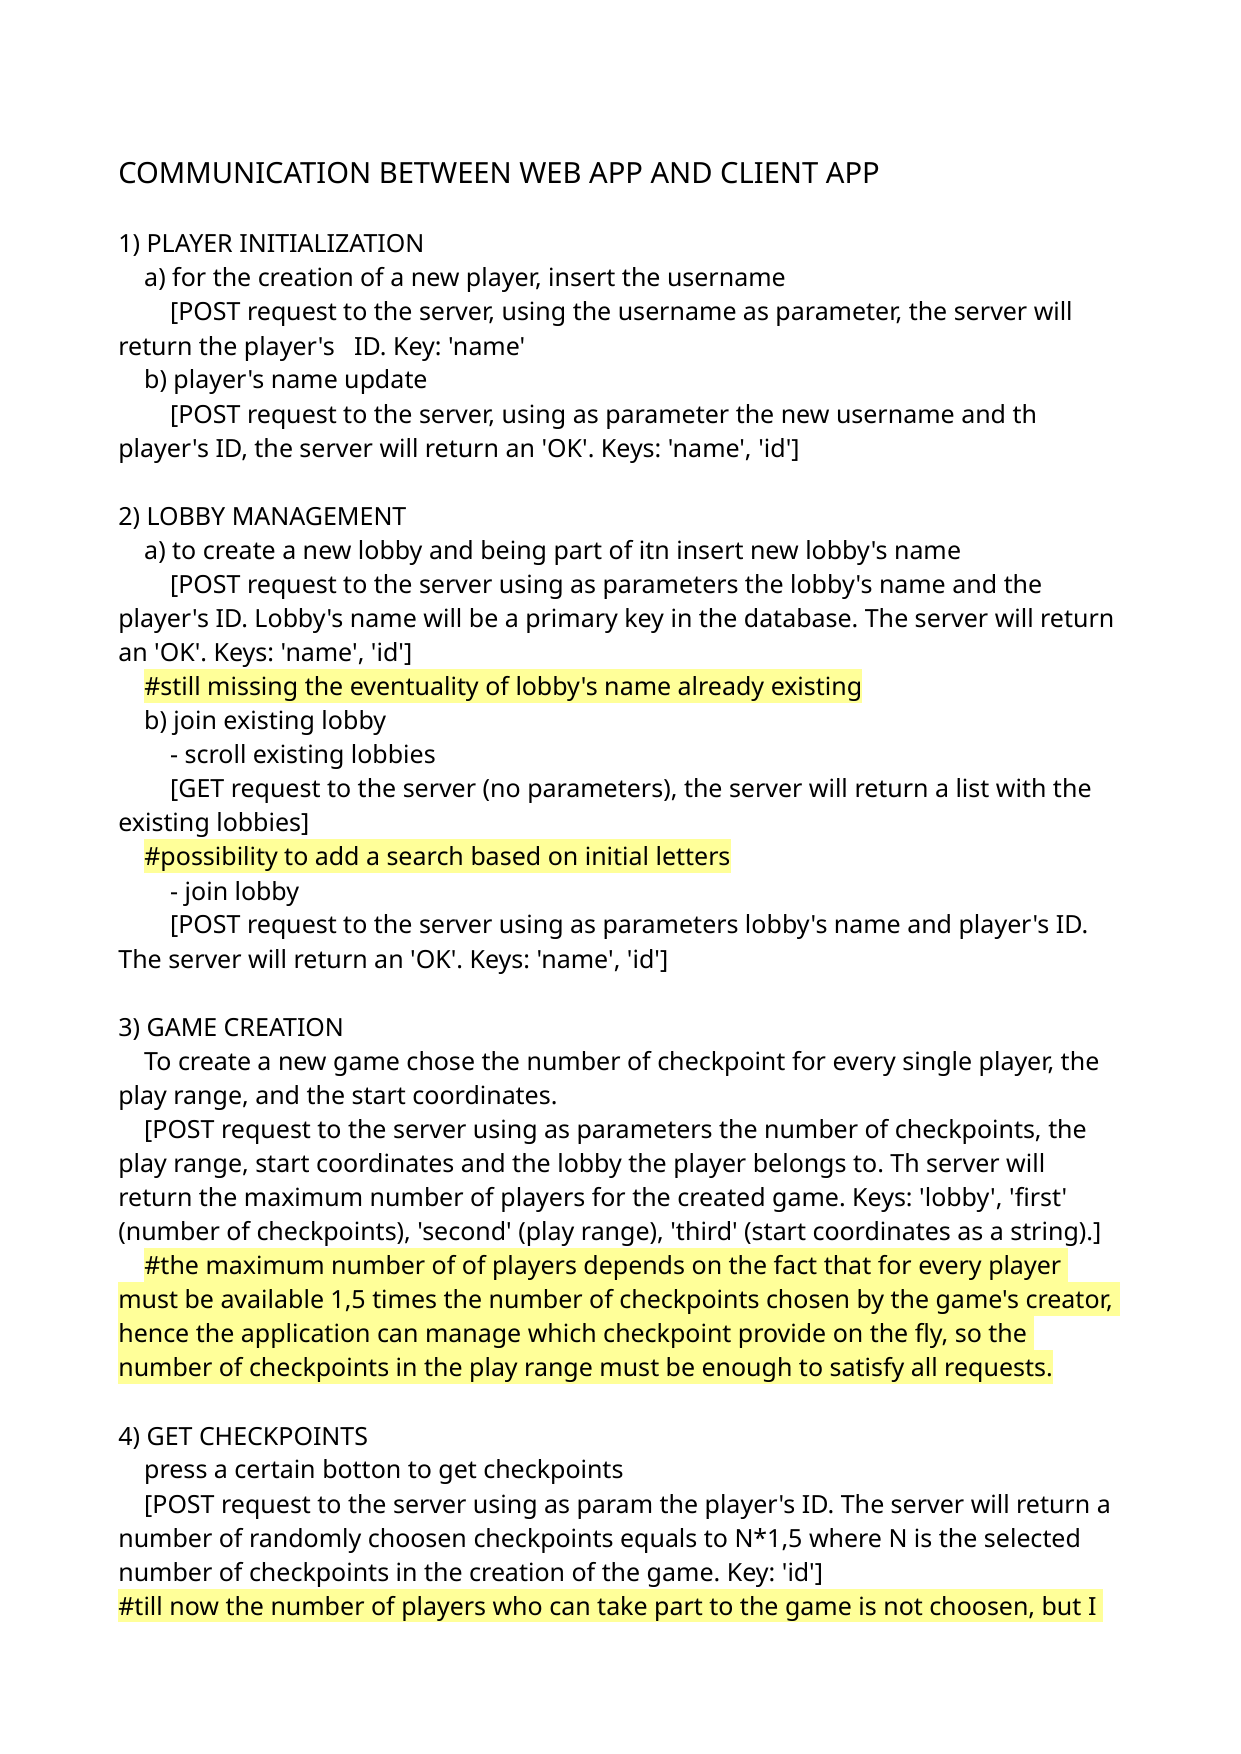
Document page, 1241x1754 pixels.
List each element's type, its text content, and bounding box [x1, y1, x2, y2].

text b) player's name update [118, 362, 1122, 396]
text - join lobby [118, 873, 1122, 907]
text press a certain botton to get checkpoints [118, 1452, 1122, 1486]
text #the maximum number of of players depends on the fact that for every player must be available 1,5 times the number of checkpoints chosen by the game's creator, hence the application can manage which checkpoint provide on the fly, so the number of checkpoints in the play range must be enough to satisfy all requests. [118, 1248, 1122, 1384]
text To create a new game chose the number of checkpoint for every single player, the play range, and the start coordinates. [118, 1043, 1122, 1112]
text - scroll existing lobbies [118, 737, 1122, 771]
text [POST request to the server using as parameters the number of checkpoints, the play range, start coordinates and the lobby the player belongs to. Th server will return the maximum number of players for the created game. Keys: 'lobby', 'first' (number of checkpoints), 'second' (play range), 'third' (start coordinates as a string).] [118, 1112, 1122, 1248]
text COMMUNICATION BETWEEN WEB APP AND CLIENT APP [118, 152, 1122, 192]
text 3) GAME CREATION [118, 1009, 1122, 1043]
text [POST request to the server using as parameters the lobby's name and the player's ID. Lobby's name will be a primary key in the database. The server will return an 'OK'. Keys: 'name', 'id'] [118, 567, 1122, 669]
text [GET request to the server (no parameters), the server will return a list with the existing lobbies] [118, 771, 1122, 839]
text [POST request to the server, using the username as parameter, the server will return the player's ID. Key: 'name' [118, 294, 1122, 362]
text #still missing the eventuality of lobby's name already existing [118, 669, 1122, 703]
text #possibility to add a search based on initial letters [118, 839, 1122, 873]
text 4) GET CHECKPOINTS [118, 1418, 1122, 1452]
text 1) PLAYER INITIALIZATION [118, 226, 1122, 260]
text a) to create a new lobby and being part of itn insert new lobby's name [118, 532, 1122, 567]
text [POST request to the server using as parameters lobby's name and player's ID. The server will return an 'OK'. Keys: 'name', 'id'] [118, 907, 1122, 975]
text b) join existing lobby [118, 703, 1122, 737]
text a) for the creation of a new player, insert the username [118, 260, 1122, 294]
text [POST request to the server using as param the player's ID. The server will return a number of randomly choosen checkpoints equals to N*1,5 where N is the selected number of checkpoints in the creation of the game. Key: 'id'] [118, 1486, 1122, 1588]
text [POST request to the server, using as parameter the new username and th player's ID, the server will return an 'OK'. Keys: 'name', 'id'] [118, 396, 1122, 464]
text #till now the number of players who can take part to the game is not choosen, but I [118, 1588, 1122, 1622]
text 2) LOBBY MANAGEMENT [118, 498, 1122, 532]
